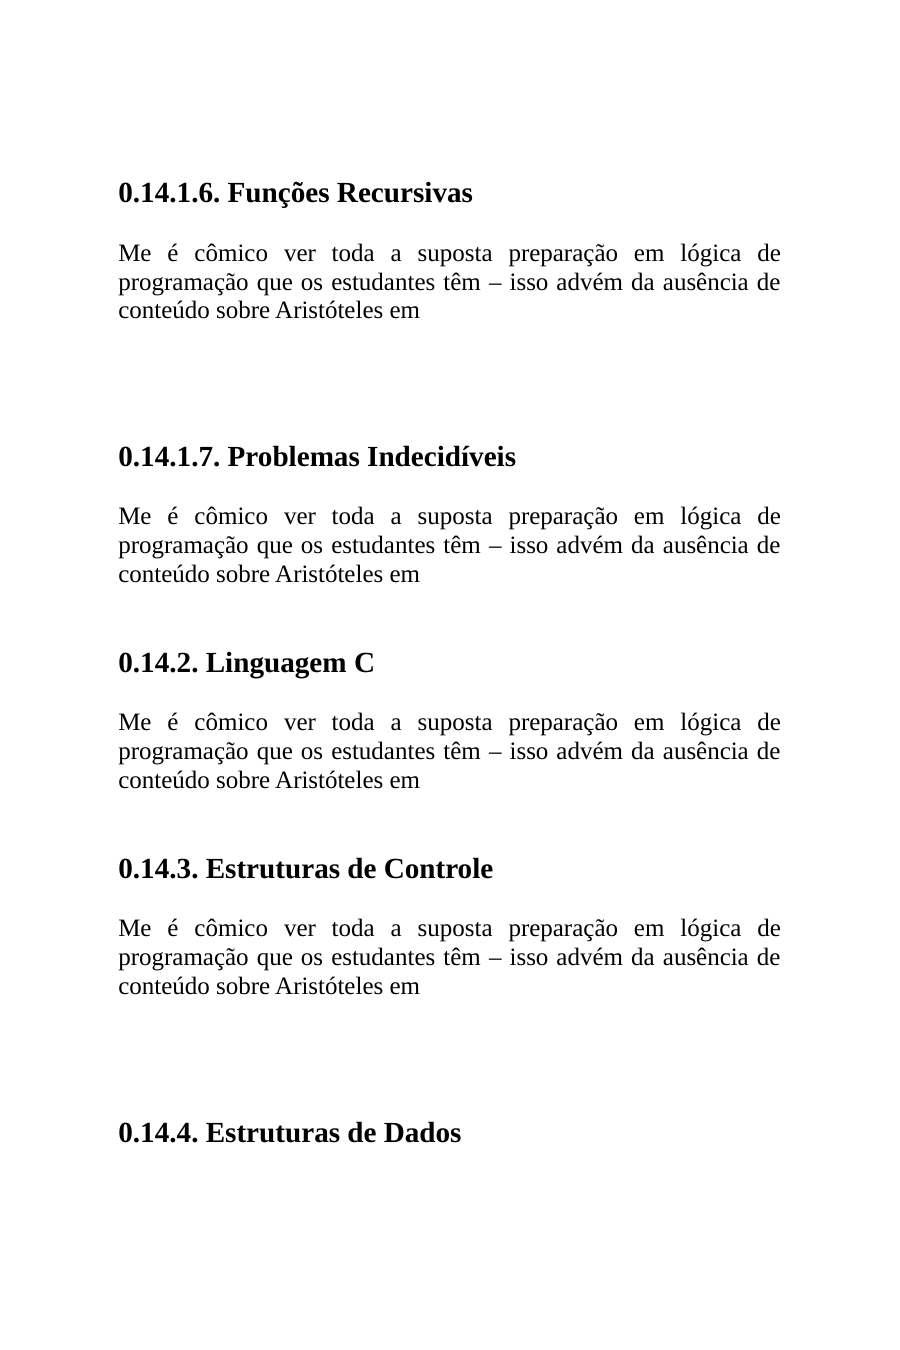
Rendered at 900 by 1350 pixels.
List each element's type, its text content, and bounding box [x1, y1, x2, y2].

text Me é cômico ver toda a suposta preparação em lógica de programação que os estudantes têm – isso advém da ausência de conteúdo sobre Aristóteles em [118, 238, 782, 324]
text Me é cômico ver toda a suposta preparação em lógica de programação que os estudantes têm – isso advém da ausência de conteúdo sobre Aristóteles em [118, 501, 782, 588]
text 0.14.3. Estruturas de Controle [118, 851, 782, 885]
text 0.14.1.7. Problemas Indecidíveis [118, 439, 782, 473]
text 0.14.4. Estruturas de Dados [118, 1115, 782, 1148]
text 0.14.1.6. Funções Recursivas [118, 176, 782, 209]
text Me é cômico ver toda a suposta preparação em lógica de programação que os estudantes têm – isso advém da ausência de conteúdo sobre Aristóteles em [118, 913, 782, 1000]
text 0.14.2. Linguagem C [118, 645, 782, 679]
text Me é cômico ver toda a suposta preparação em lógica de programação que os estudantes têm – isso advém da ausência de conteúdo sobre Aristóteles em [118, 707, 782, 794]
